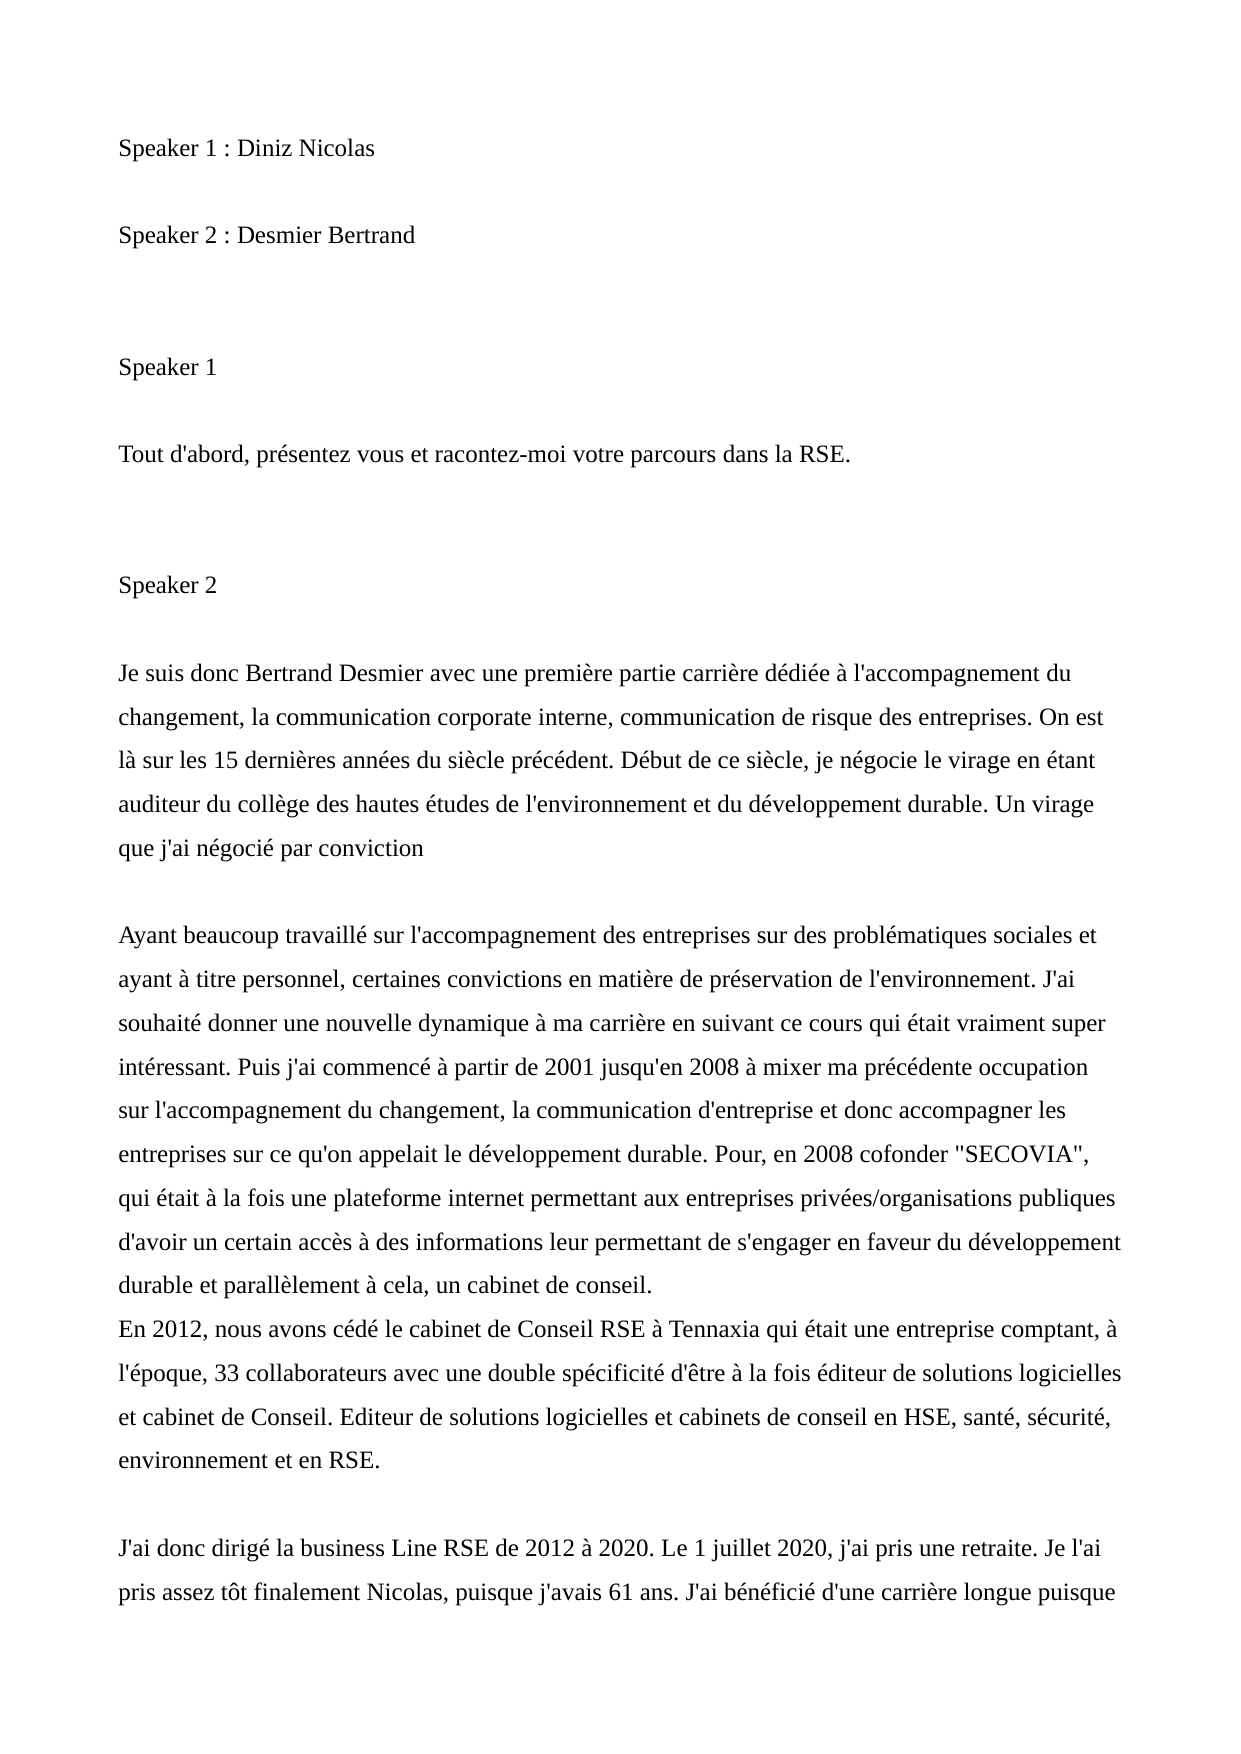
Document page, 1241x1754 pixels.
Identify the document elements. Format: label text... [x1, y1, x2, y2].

text Speaker 1 : Diniz Nicolas Speaker 2 : Desmier Bertrand Speaker 1 Tout d'abord, présentez vous et racontez-moi votre parcours dans la RSE. Speaker 2 Je suis donc Bertrand Desmier avec une première partie carrière dédiée à l'accompagnement du changement, la communication corporate interne, communication de risque des entreprises. On est là sur les 15 dernières années du siècle précédent. Début de ce siècle, je négocie le virage en étant auditeur du collège des hautes études de l'environnement et du développement durable. Un virage que j'ai négocié par conviction Ayant beaucoup travaillé sur l'accompagnement des entreprises sur des problématiques sociales et ayant à titre personnel, certaines convictions en matière de préservation de l'environnement. J'ai souhaité donner une nouvelle dynamique à ma carrière en suivant ce cours qui était vraiment super intéressant. Puis j'ai commencé à partir de 2001 jusqu'en 2008 à mixer ma précédente occupation sur l'accompagnement du changement, la communication d'entreprise et donc accompagner les entreprises sur ce qu'on appelait le développement durable. Pour, en 2008 cofonder "SECOVIA", qui était à la fois une plateforme internet permettant aux entreprises privées/organisations publiques d'avoir un certain accès à des informations leur permettant de s'engager en faveur du développement durable et parallèlement à cela, un cabinet de conseil. En 2012, nous avons cédé le cabinet de Conseil RSE à Tennaxia qui était une entreprise comptant, à l'époque, 33 collaborateurs avec une double spécificité d'être à la fois éditeur de solutions logicielles et cabinet de Conseil. Editeur de solutions logicielles et cabinets de conseil en HSE, santé, sécurité, environnement et en RSE. J'ai donc dirigé la business Line RSE de 2012 à 2020. Le 1 juillet 2020, j'ai pris une retraite. Je l'ai pris assez tôt finalement Nicolas, puisque j'avais 61 ans. J'ai bénéficié d'une carrière longue puisque [118, 118, 1122, 1606]
